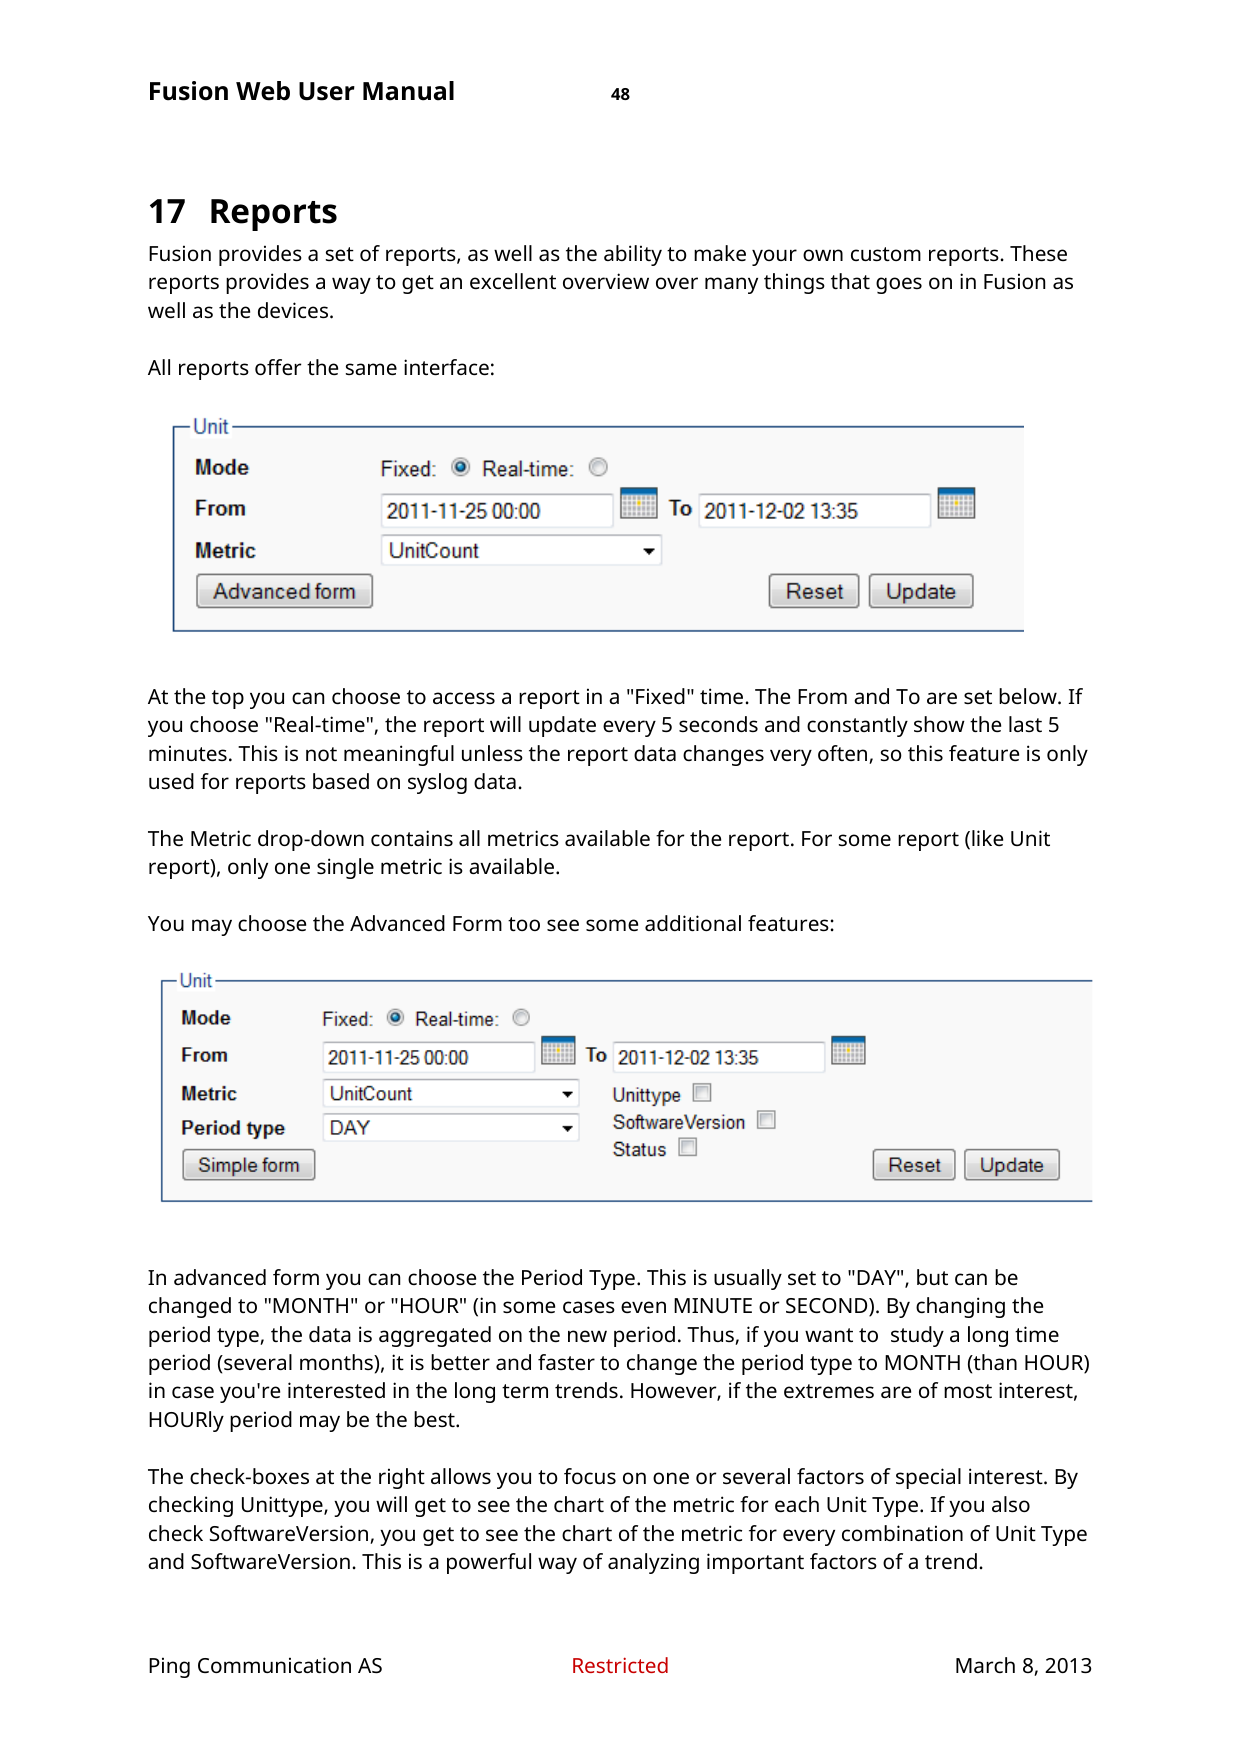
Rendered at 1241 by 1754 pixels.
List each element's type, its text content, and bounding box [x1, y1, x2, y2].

text The check-boxes at the right allows you to focus on one or several factors of special interest. By checking Unittype, you will get to see the chart of the metric for each Unit Type. If you also check SoftwareVersion, you get to see the chart of the metric for every combination of Unit Type and SoftwareVersion. This is a powerful way of analyzing important factors of a trend. [148, 1462, 1092, 1576]
text The Metric drop-down contains all metrics available for the report. For some report (like Unit report), only one single metric is available. [148, 824, 1092, 881]
text At the top you can choose to access a report in a "Fixed" time. The From and To are set below. If you choose "Real-time", the report will update every 5 seconds and constantly show the last 5 minutes. This is not meaningful unless the report data changes very often, so this feature is only used for reports based on syslog data. [148, 682, 1092, 796]
text In advanced form you can choose the Period Type. This is usually set to "DAY", but can be changed to "MONTH" or "HOUR" (in some cases even MINUTE or SECOND). By changing the period type, the data is aggregated on the new period. Thus, if you want to study a long time period (several months), it is better and faster to change the period type to MONTH (than HOUR) in case you're interested in the long term trends. However, if the extremes are of most interest, HOURly period may be the best. [148, 1263, 1092, 1433]
picture [159, 409, 1024, 654]
text Fusion provides a set of reports, as well as the ability to make your own custom reports. These reports provides a way to get an excellent overview over many things that goes on in Fusion as well as the devices. [148, 239, 1092, 324]
picture [147, 966, 1093, 1235]
subtitle Reports [148, 187, 1092, 233]
text All reports offer the same interface: [148, 353, 1092, 381]
text You may choose the Advanced Form too see some additional features: [148, 909, 1092, 938]
